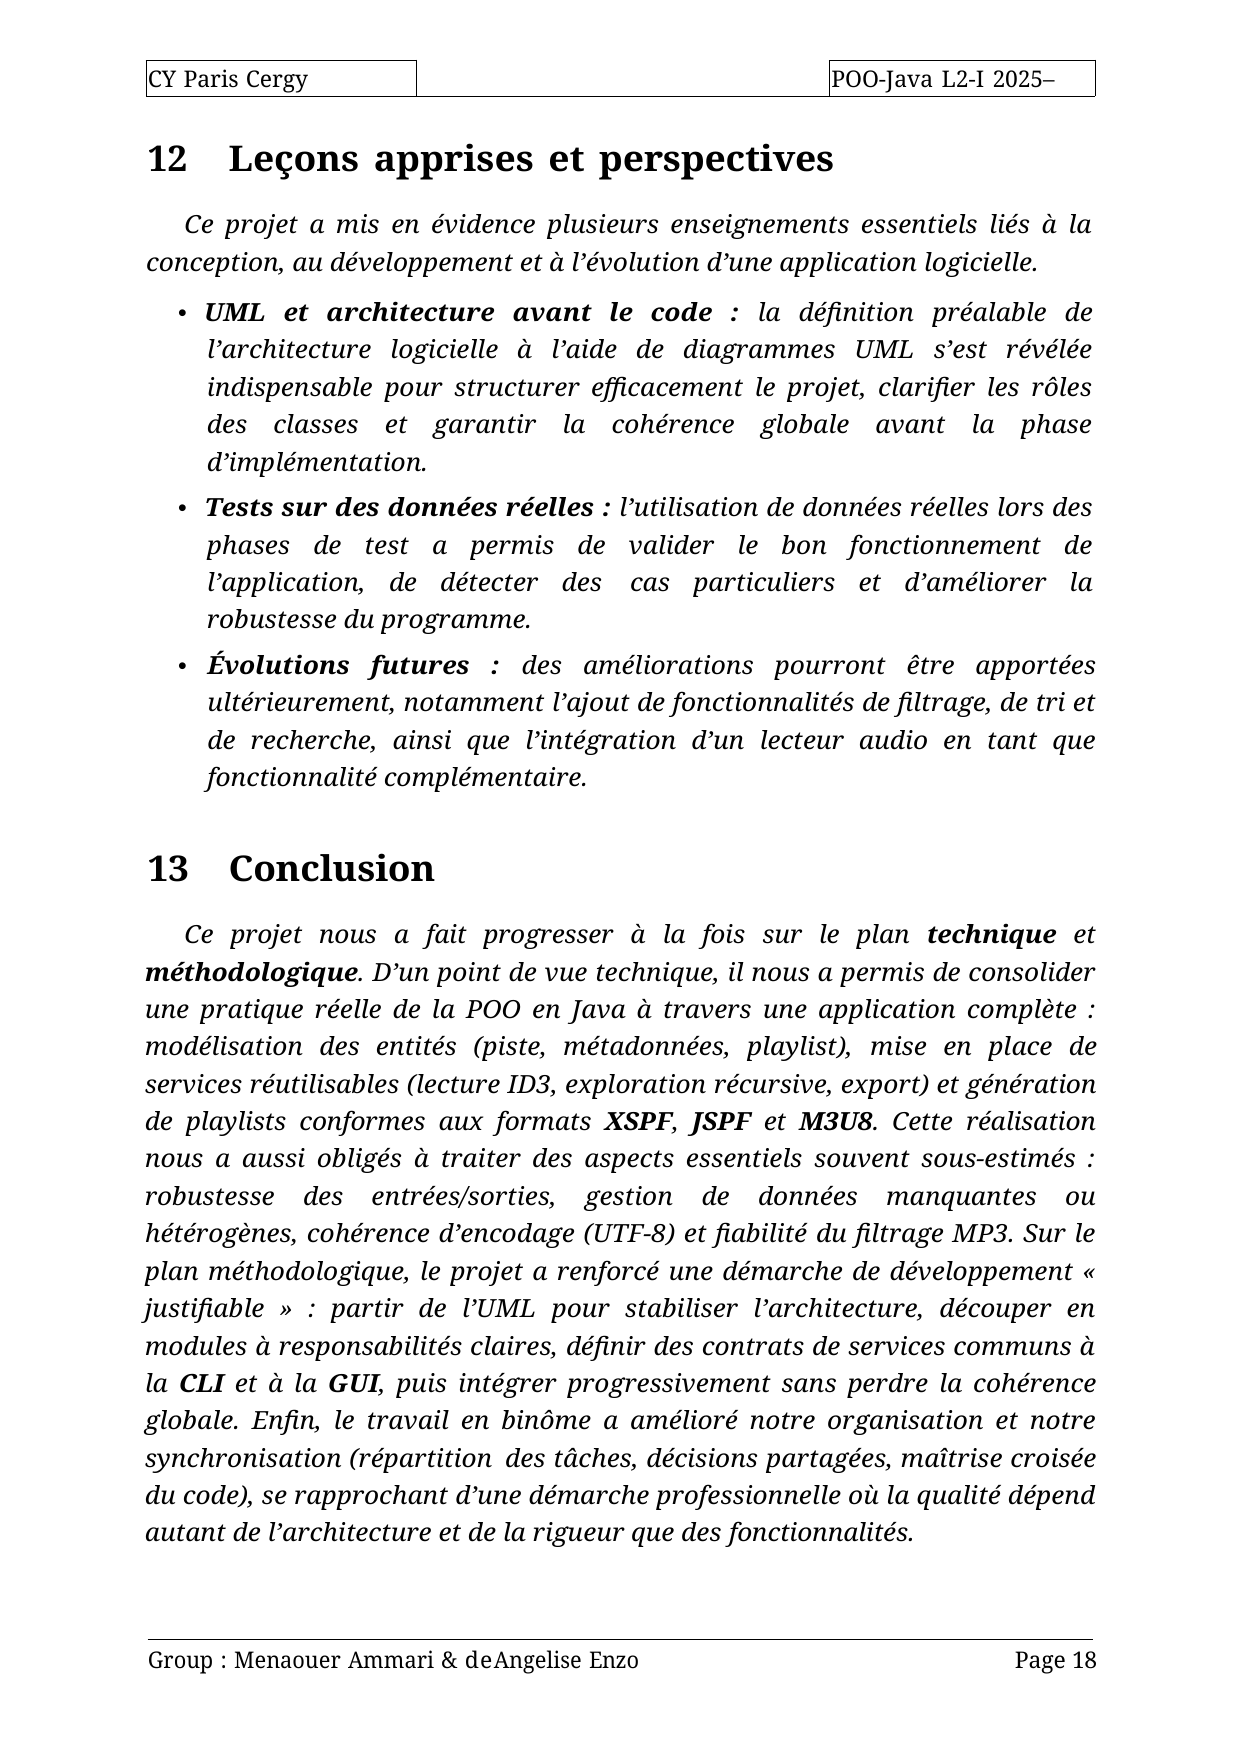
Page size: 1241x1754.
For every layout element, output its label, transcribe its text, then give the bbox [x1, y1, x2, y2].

list Évolutions futures : des améliorations pourront être apportées ultérieurement, notamment l’ajout de fonctionnalités de filtrage, de tri et de recherche, ainsi que l’intégration d’un lecteur audio en tant que fonctionnalité complémentaire. [178, 648, 1096, 794]
text Ce projet a mis en évidence plusieurs enseignements essentiels liés à la conception, au développement et à l’évolution d’une application logicielle. [146, 207, 1093, 279]
list UML et architecture avant le code : la définition préalable de l’architecture logicielle à l’aide de diagrammes UML s’est révélée indispensable pour structurer efficacement le projet, clarifier les rôles des classes et garantir la cohérence globale avant la phase d’implémentation. [178, 295, 1093, 478]
subtitle Conclusion [147, 843, 1180, 892]
subtitle Leçons apprises et perspectives [147, 134, 1180, 182]
text Ce projet nous a fait progresser à la fois sur le plan technique et méthodologique. D’un point de vue technique, il nous a permis de consolider une pratique réelle de la POO en Java à travers une application complète : modélisation des entités (piste, métadonnées, playlist), mise en place de services réutilisables (lecture ID3, exploration récursive, export) et génération de playlists conformes aux formats XSPF, JSPF et M3U8. Cette réalisation nous a aussi obligés à traiter des aspects essentiels souvent sous-estimés : robustesse des entrées/sorties, gestion de données manquantes ou hétérogènes, cohérence d’encodage (UTF-8) et fiabilité du filtrage MP3. Sur le plan méthodologique, le projet a renforcé une démarche de développement « justifiable » : partir de l’UML pour stabiliser l’architecture, découper en modules à responsabilités claires, définir des contrats de services communs à la CLI et à la GUI, puis intégrer progressivement sans perdre la cohérence globale. Enfin, le travail en binôme a amélioré notre organisation et notre synchronisation (répartition des tâches, décisions partagées, maîtrise croisée du code), se rapprochant d’une démarche professionnelle où la qualité dépend autant de l’architecture et de la rigueur que des fonctionnalités. [144, 917, 1097, 1549]
list Tests sur des données réelles : l’utilisation de données réelles lors des phases de test a permis de valider le bon fonctionnement de l’application, de détecter des cas particuliers et d’améliorer la robustesse du programme. [178, 490, 1093, 636]
